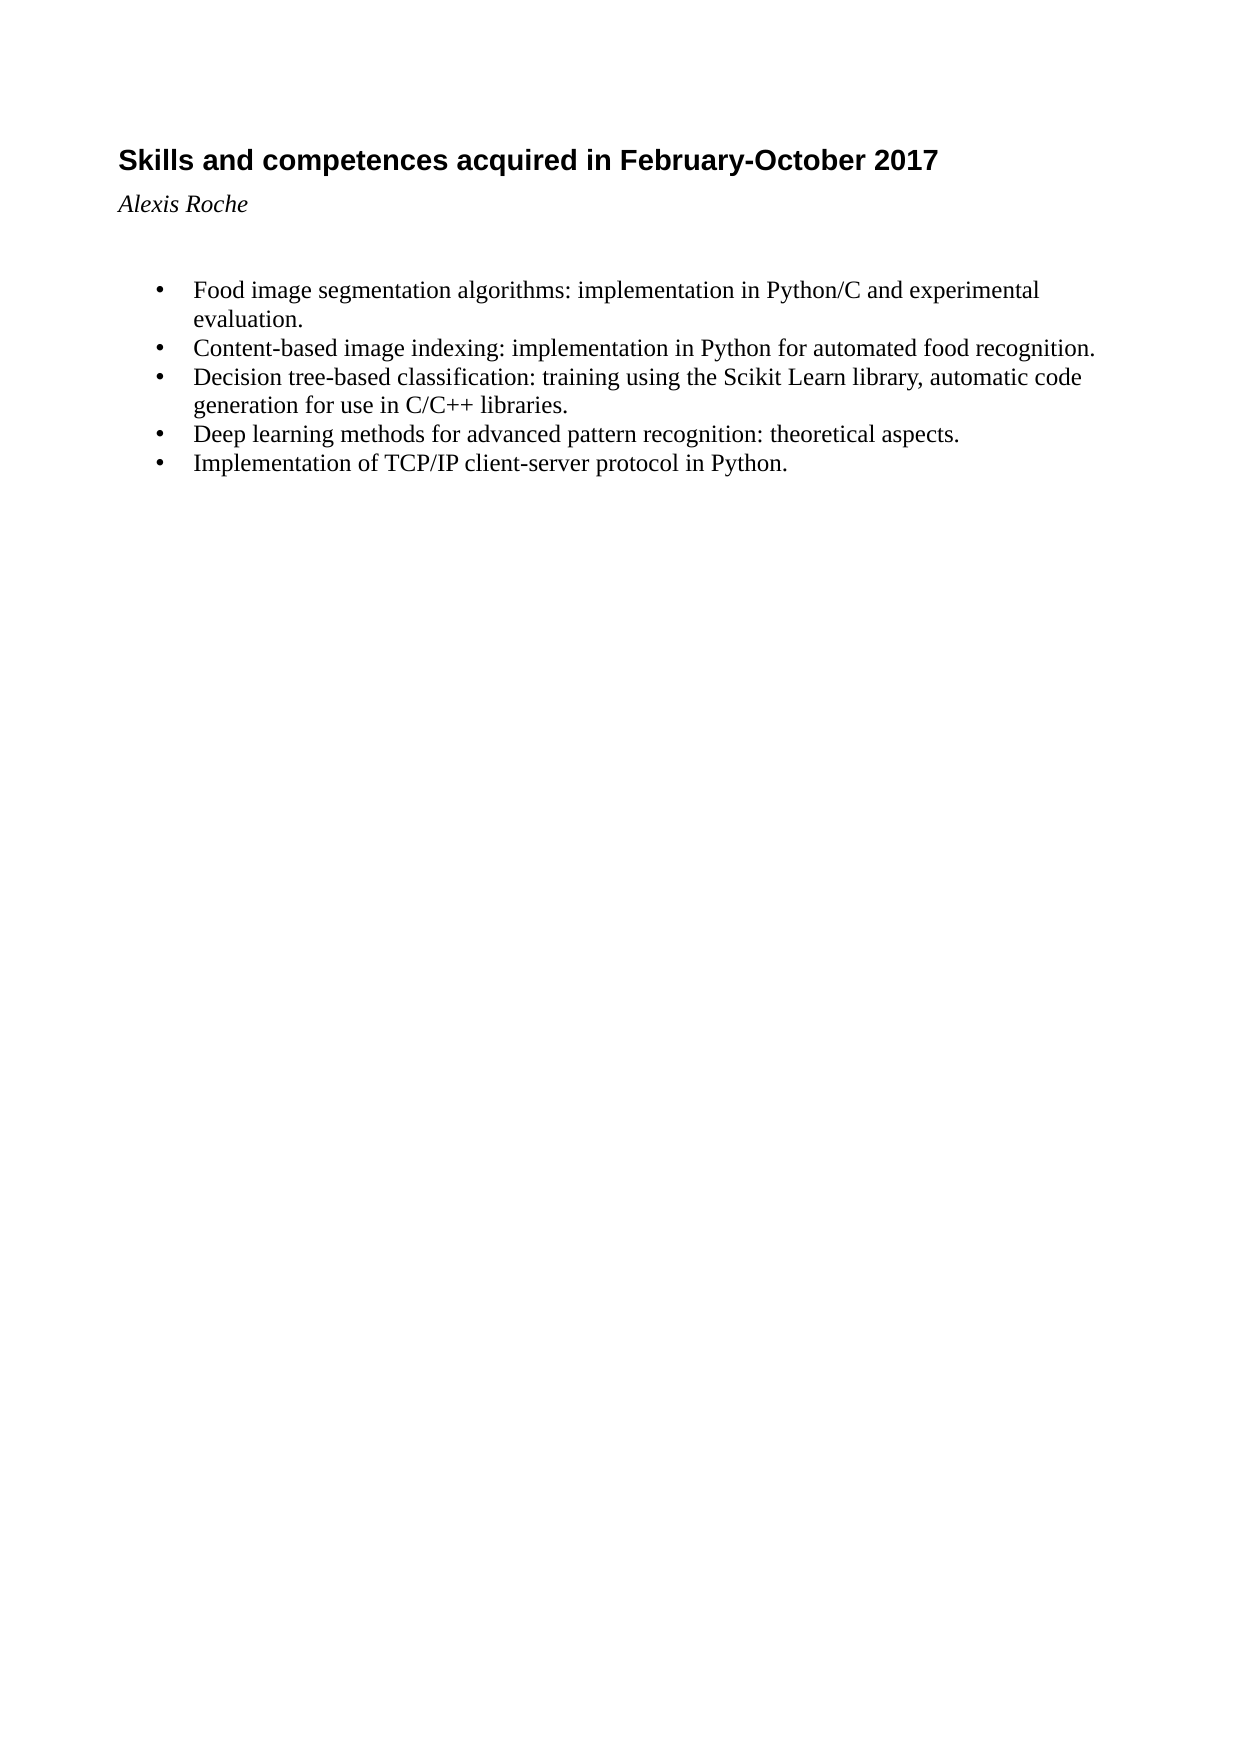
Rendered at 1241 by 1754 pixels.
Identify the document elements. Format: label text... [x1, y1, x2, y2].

list Implementation of TCP/IP client-server protocol in Python. [156, 448, 1122, 477]
list Decision tree-based classification: training using the Scikit Learn library, automatic code generation for use in C/C++ libraries. [156, 362, 1122, 419]
list Content-based image indexing: implementation in Python for automated food recognition. [156, 333, 1122, 362]
list Deep learning methods for advanced pattern recognition: theoretical aspects. [156, 419, 1122, 448]
subtitle Skills and competences acquired in February-October 2017 [118, 143, 1122, 177]
list Food image segmentation algorithms: implementation in Python/C and experimental evaluation. [156, 275, 1122, 333]
text Alexis Roche [118, 189, 1122, 218]
